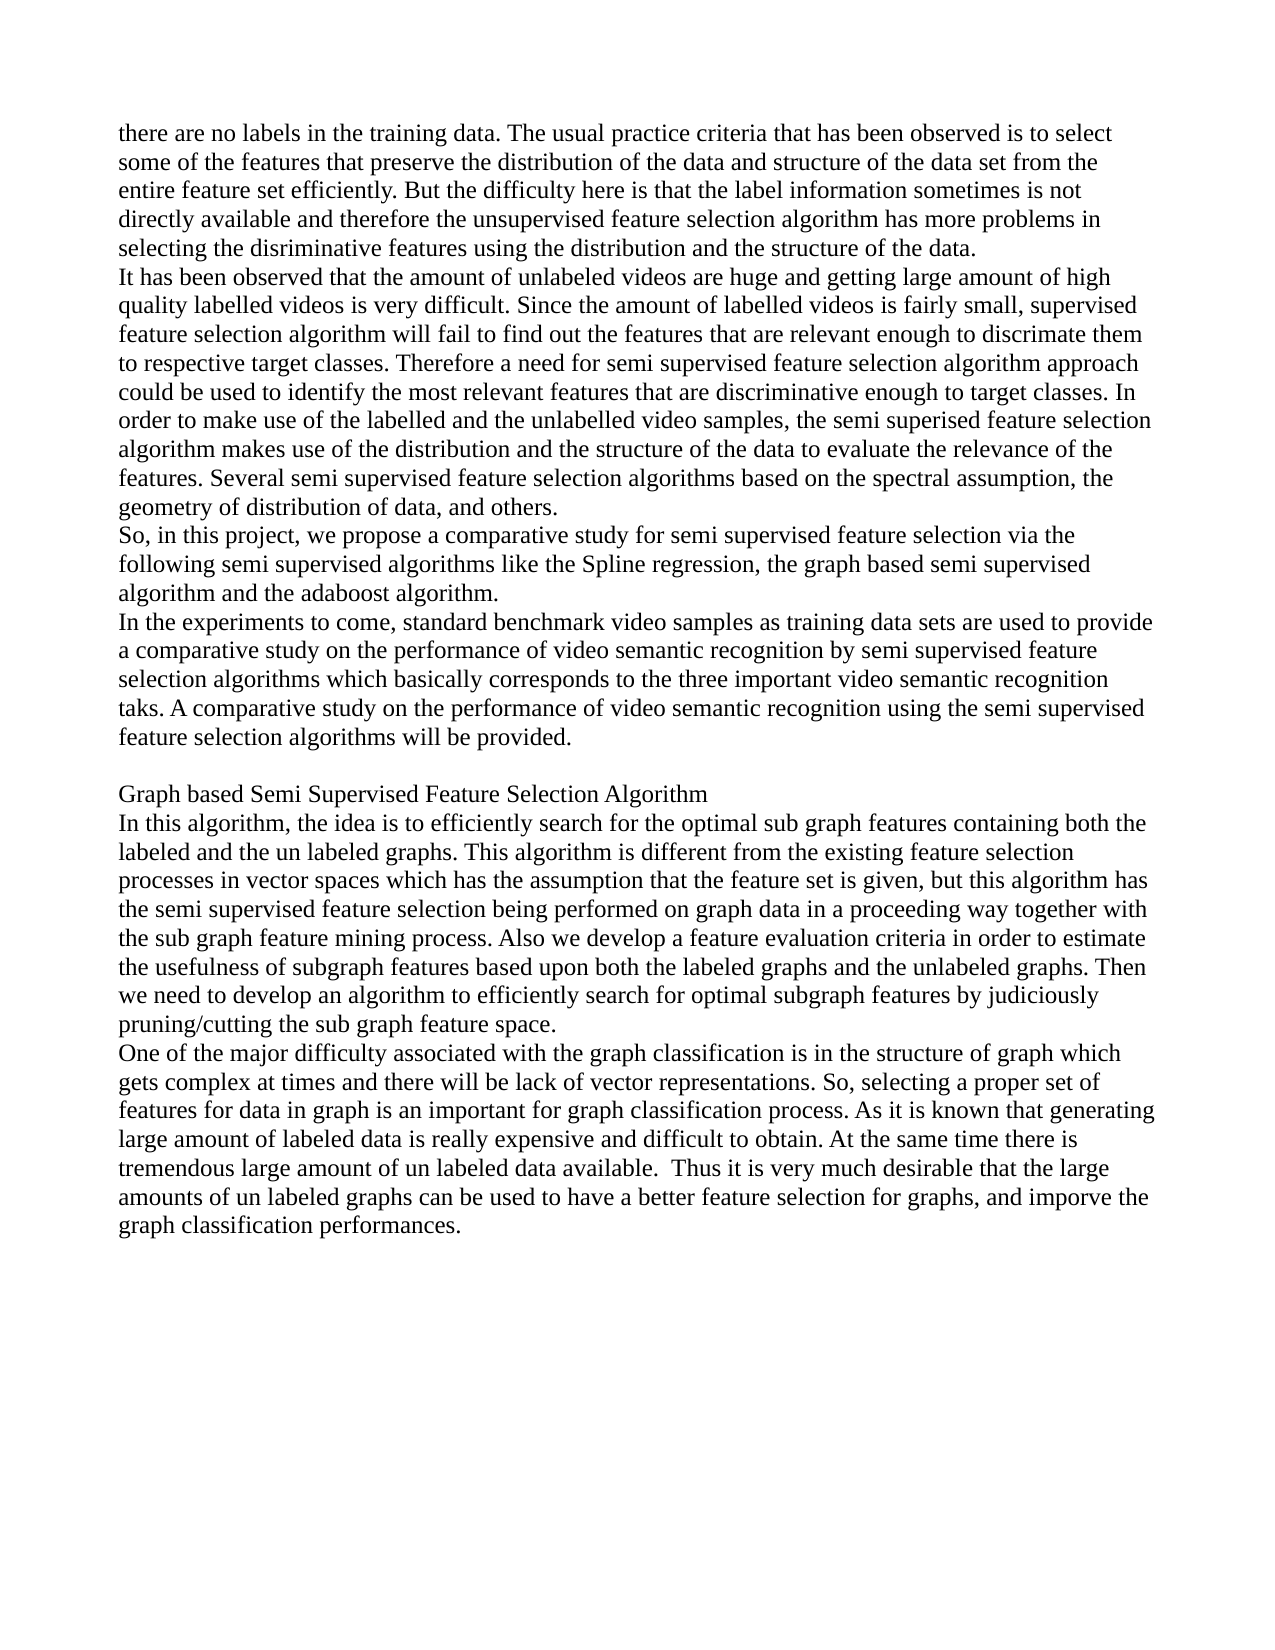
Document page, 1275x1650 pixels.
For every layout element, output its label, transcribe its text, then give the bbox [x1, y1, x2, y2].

text So, in this project, we propose a comparative study for semi supervised feature selection via the following semi supervised algorithms like the Spline regression, the graph based semi supervised algorithm and the adaboost algorithm. [118, 521, 1157, 607]
text Graph based Semi Supervised Feature Selection Algorithm [118, 779, 1157, 808]
text there are no labels in the training data. The usual practice criteria that has been observed is to select some of the features that preserve the distribution of the data and structure of the data set from the entire feature set efficiently. But the difficulty here is that the label information sometimes is not directly available and therefore the unsupervised feature selection algorithm has more problems in selecting the disriminative features using the distribution and the structure of the data. [118, 118, 1157, 262]
text In this algorithm, the idea is to efficiently search for the optimal sub graph features containing both the labeled and the un labeled graphs. This algorithm is different from the existing feature selection processes in vector spaces which has the assumption that the feature set is given, but this algorithm has the semi supervised feature selection being performed on graph data in a proceeding way together with the sub graph feature mining process. Also we develop a feature evaluation criteria in order to estimate the usefulness of subgraph features based upon both the labeled graphs and the unlabeled graphs. Then we need to develop an algorithm to efficiently search for optimal subgraph features by judiciously pruning/cutting the sub graph feature space. [118, 808, 1157, 1038]
text One of the major difficulty associated with the graph classification is in the structure of graph which gets complex at times and there will be lack of vector representations. So, selecting a proper set of features for data in graph is an important for graph classification process. As it is known that generating large amount of labeled data is really expensive and difficult to obtain. At the same time there is tremendous large amount of un labeled data available. Thus it is very much desirable that the large amounts of un labeled graphs can be used to have a better feature selection for graphs, and imporve the graph classification performances. [118, 1038, 1157, 1239]
text It has been observed that the amount of unlabeled videos are huge and getting large amount of high quality labelled videos is very difficult. Since the amount of labelled videos is fairly small, supervised feature selection algorithm will fail to find out the features that are relevant enough to discrimate them to respective target classes. Therefore a need for semi supervised feature selection algorithm approach could be used to identify the most relevant features that are discriminative enough to target classes. In order to make use of the labelled and the unlabelled video samples, the semi superised feature selection algorithm makes use of the distribution and the structure of the data to evaluate the relevance of the features. Several semi supervised feature selection algorithms based on the spectral assumption, the geometry of distribution of data, and others. [118, 262, 1157, 521]
text In the experiments to come, standard benchmark video samples as training data sets are used to provide a comparative study on the performance of video semantic recognition by semi supervised feature selection algorithms which basically corresponds to the three important video semantic recognition taks. A comparative study on the performance of video semantic recognition using the semi supervised feature selection algorithms will be provided. [118, 607, 1157, 751]
